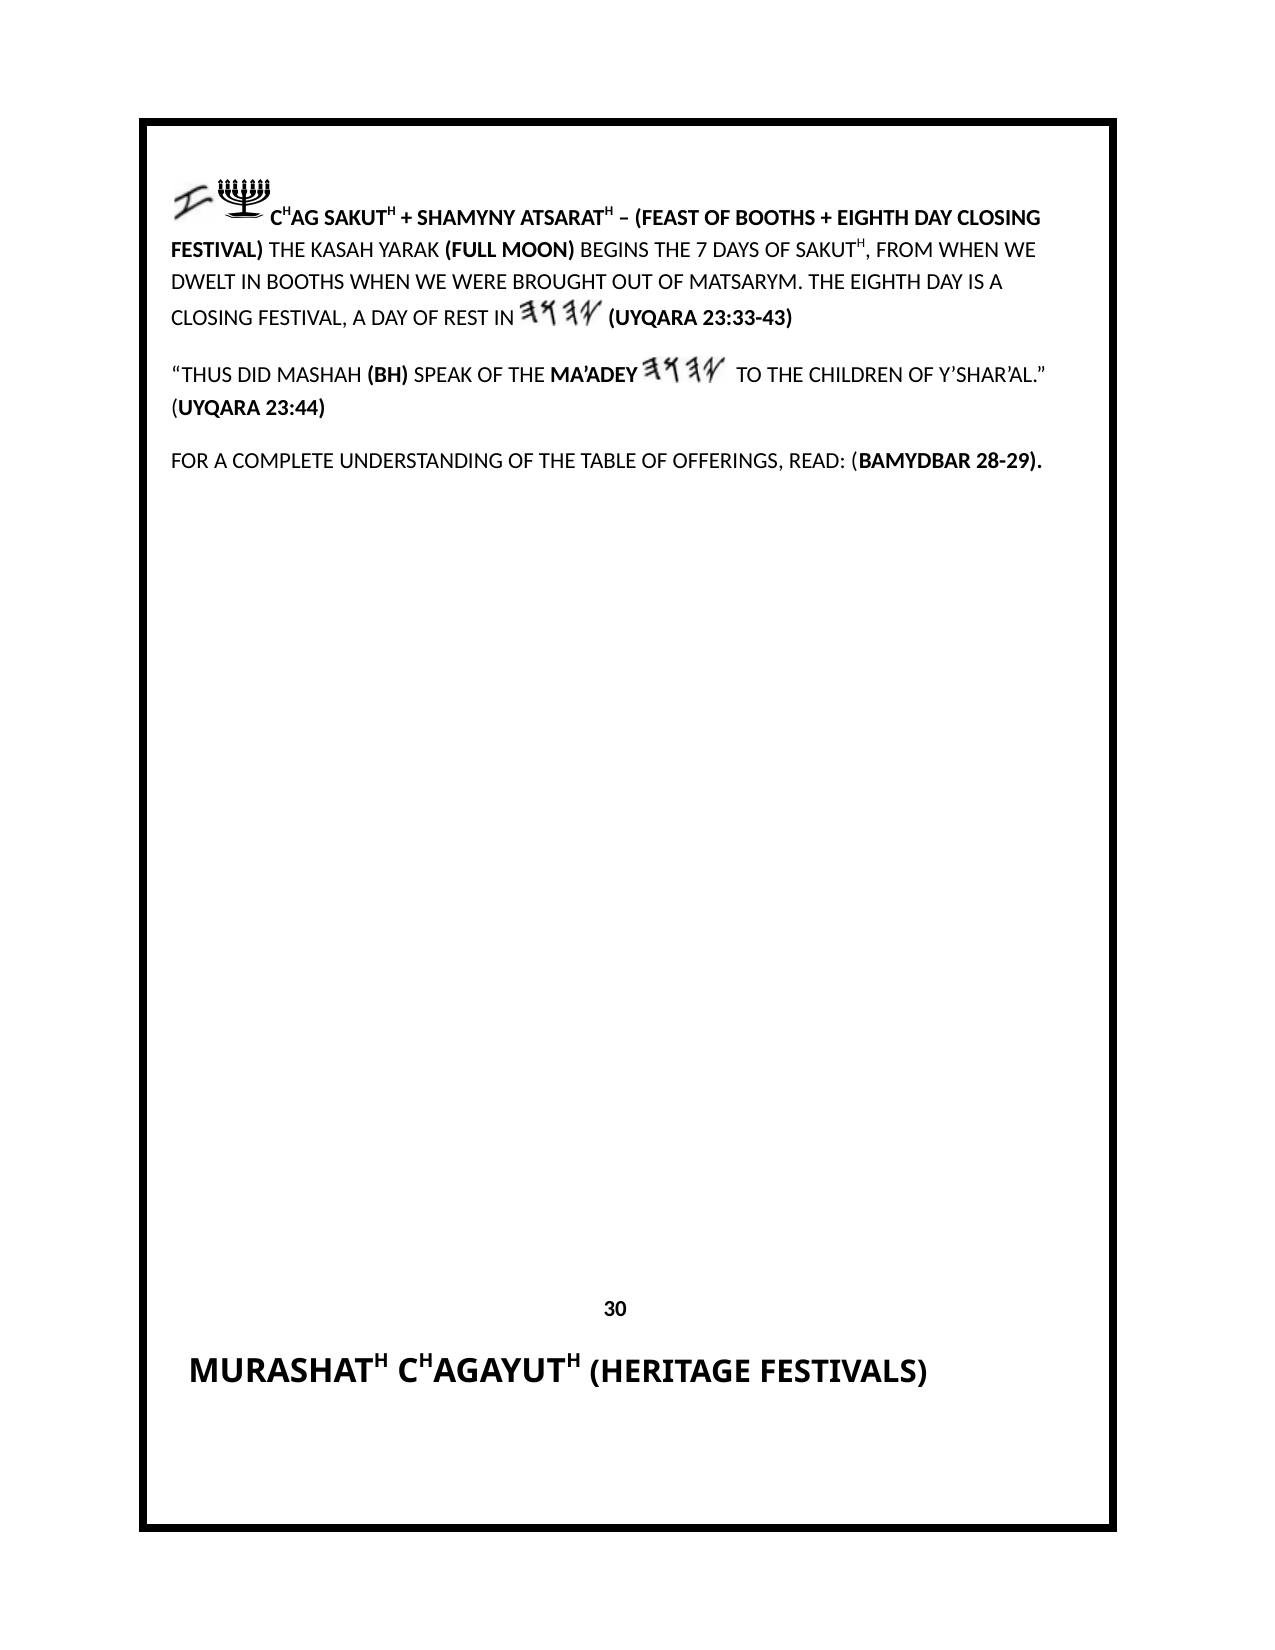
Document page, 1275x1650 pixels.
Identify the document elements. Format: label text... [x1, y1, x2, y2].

text “THUS DID MASHAH (BH) SPEAK OF THE MA’ADEY TO THE CHILDREN OF Y’SHAR’AL.” (UYQARA 23:44) [171, 357, 1085, 421]
text FOR A COMPLETE UNDERSTANDING OF THE TABLE OF OFFERINGS, READ: (BAMYDBAR 28-29). [171, 446, 1085, 474]
text MURASHATH CHAGAYUTH (HERITAGE FESTIVALS) [171, 1347, 1085, 1393]
text CHAG SAKUTH + SHAMYNY ATSARATH – (FEAST OF BOOTHS + EIGHTH DAY CLOSING FESTIVAL) THE KASAH YARAK (FULL MOON) BEGINS THE 7 DAYS OF SAKUTH, FROM WHEN WE DWELT IN BOOTHS WHEN WE WERE BROUGHT OUT OF MATSARYM. THE EIGHTH DAY IS A CLOSING FESTIVAL, A DAY OF REST IN (UYQARA 23:33-43) [171, 203, 1085, 332]
text 30 [171, 1294, 1085, 1322]
picture [174, 179, 270, 227]
